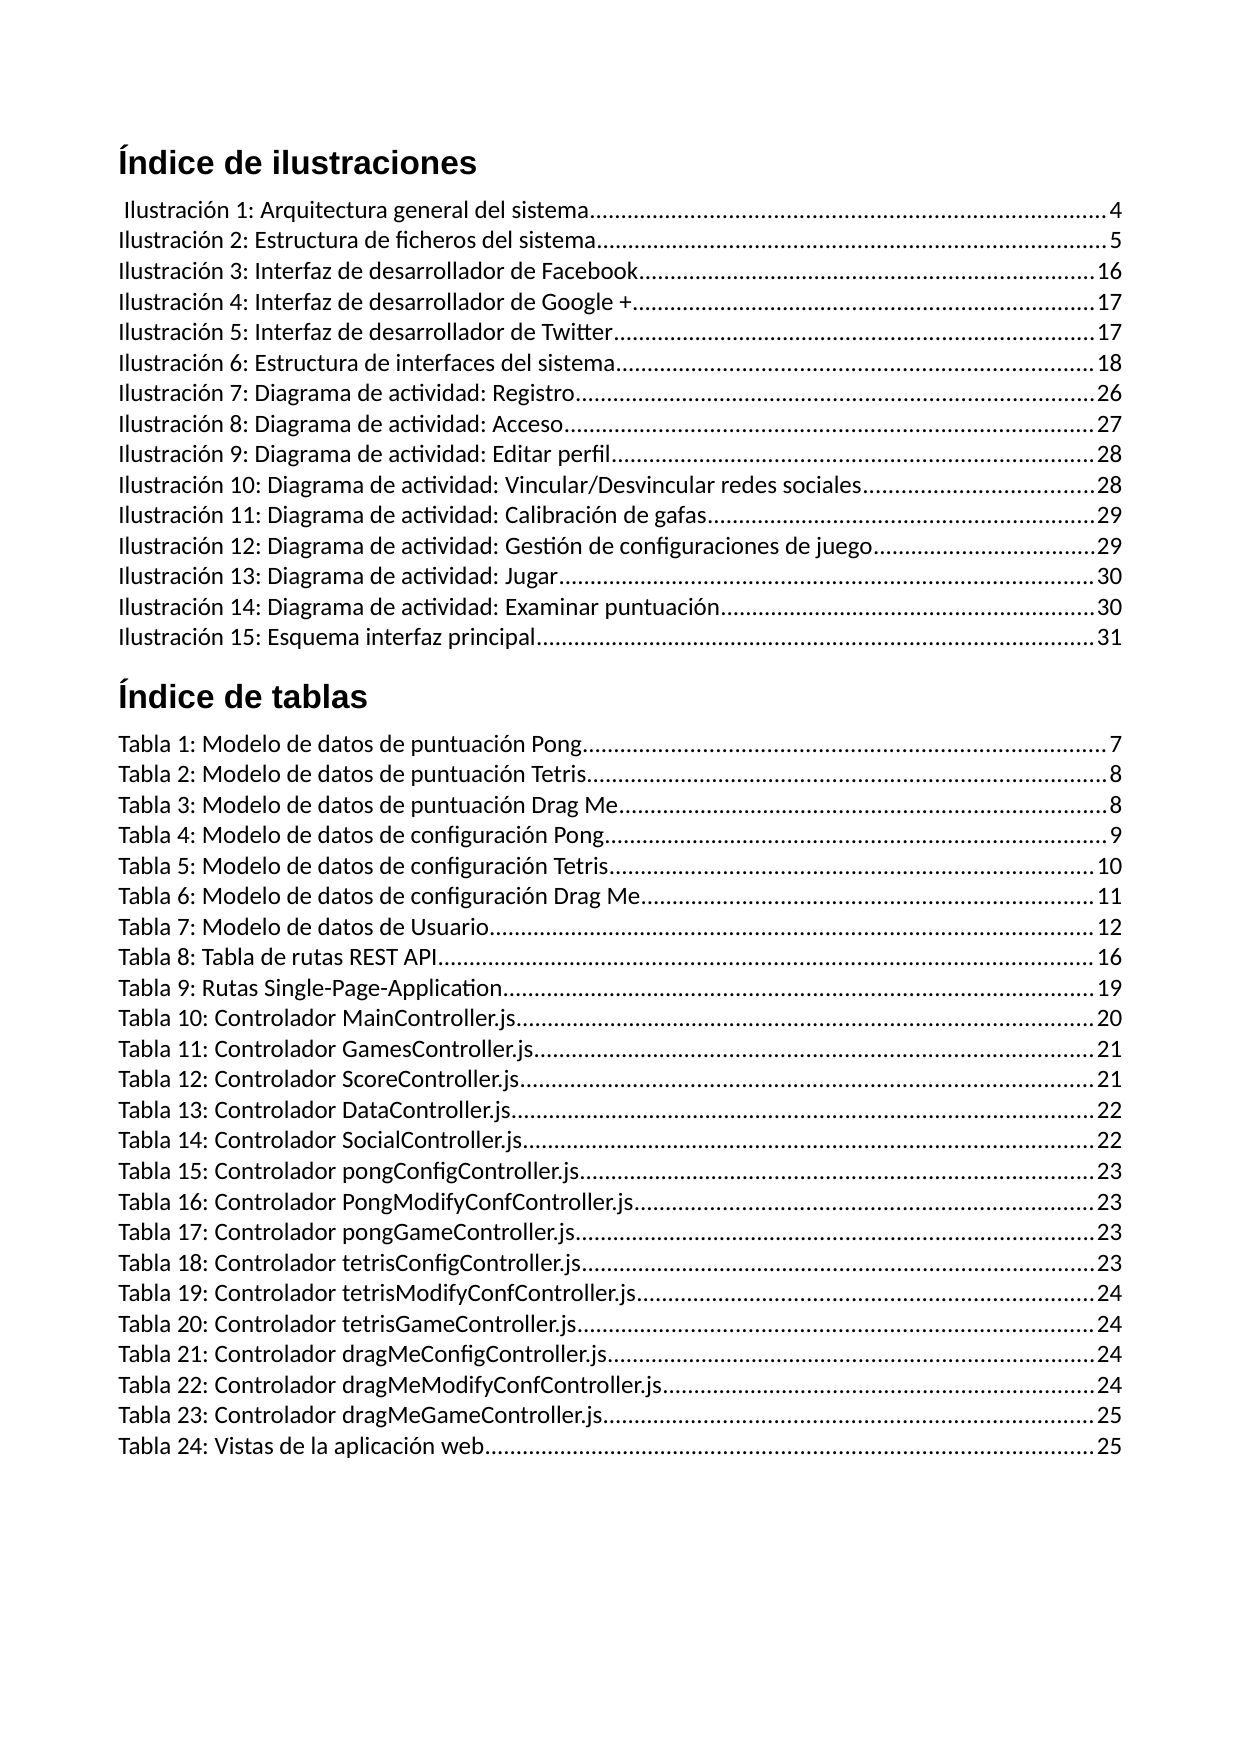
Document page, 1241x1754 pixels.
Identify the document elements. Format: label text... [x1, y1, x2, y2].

text Ilustración 8: Diagrama de actividad: Acceso 27 [118, 408, 1122, 438]
text Ilustración 11: Diagrama de actividad: Calibración de gafas 29 [118, 499, 1122, 530]
text Ilustración 3: Interfaz de desarrollador de Facebook 16 [118, 255, 1122, 286]
text Tabla 20: Controlador tetrisGameController.js 24 [118, 1308, 1122, 1338]
text Tabla 16: Controlador PongModifyConfController.js 23 [118, 1186, 1122, 1216]
text Ilustración 9: Diagrama de actividad: Editar perfil 28 [118, 438, 1122, 469]
text Ilustración 2: Estructura de ficheros del sistema 5 [118, 224, 1122, 255]
text Tabla 14: Controlador SocialController.js 22 [118, 1124, 1122, 1155]
text Tabla 22: Controlador dragMeModifyConfController.js 24 [118, 1369, 1122, 1399]
text Ilustración 12: Diagrama de actividad: Gestión de configuraciones de juego 29 [118, 530, 1122, 560]
text Tabla 7: Modelo de datos de Usuario 12 [118, 911, 1122, 941]
text Tabla 1: Modelo de datos de puntuación Pong 7 [118, 728, 1122, 758]
text Ilustración 4: Interfaz de desarrollador de Google + 17 [118, 286, 1122, 316]
text Tabla 4: Modelo de datos de configuración Pong 9 [118, 819, 1122, 850]
text Tabla 9: Rutas Single-Page-Application 19 [118, 972, 1122, 1002]
text Tabla 18: Controlador tetrisConfigController.js 23 [118, 1247, 1122, 1277]
text Tabla 15: Controlador pongConfigController.js 23 [118, 1155, 1122, 1186]
text Tabla 10: Controlador MainController.js 20 [118, 1002, 1122, 1033]
subtitle Índice de ilustraciones [118, 143, 1122, 182]
text Tabla 8: Tabla de rutas REST API 16 [118, 941, 1122, 972]
text Tabla 24: Vistas de la aplicación web 25 [118, 1430, 1122, 1460]
text Tabla 23: Controlador dragMeGameController.js 25 [118, 1399, 1122, 1430]
text Tabla 11: Controlador GamesController.js 21 [118, 1033, 1122, 1063]
text Tabla 12: Controlador ScoreController.js 21 [118, 1063, 1122, 1094]
text Ilustración 10: Diagrama de actividad: Vincular/Desvincular redes sociales 28 [118, 469, 1122, 499]
text Tabla 2: Modelo de datos de puntuación Tetris 8 [118, 758, 1122, 789]
text Tabla 19: Controlador tetrisModifyConfController.js 24 [118, 1277, 1122, 1308]
text Ilustración 1: Arquitectura general del sistema 4 [118, 194, 1122, 224]
text Tabla 6: Modelo de datos de configuración Drag Me 11 [118, 880, 1122, 911]
text Ilustración 13: Diagrama de actividad: Jugar 30 [118, 560, 1122, 591]
subtitle Índice de tablas [118, 677, 1122, 715]
text Ilustración 14: Diagrama de actividad: Examinar puntuación 30 [118, 591, 1122, 621]
text Tabla 3: Modelo de datos de puntuación Drag Me 8 [118, 789, 1122, 819]
text Ilustración 5: Interfaz de desarrollador de Twitter 17 [118, 316, 1122, 347]
text Ilustración 15: Esquema interfaz principal 31 [118, 621, 1122, 652]
text Ilustración 6: Estructura de interfaces del sistema 18 [118, 347, 1122, 377]
text Tabla 5: Modelo de datos de configuración Tetris 10 [118, 850, 1122, 880]
text Tabla 17: Controlador pongGameController.js 23 [118, 1216, 1122, 1247]
text Tabla 13: Controlador DataController.js 22 [118, 1094, 1122, 1124]
text Ilustración 7: Diagrama de actividad: Registro 26 [118, 377, 1122, 408]
text Tabla 21: Controlador dragMeConfigController.js 24 [118, 1338, 1122, 1369]
